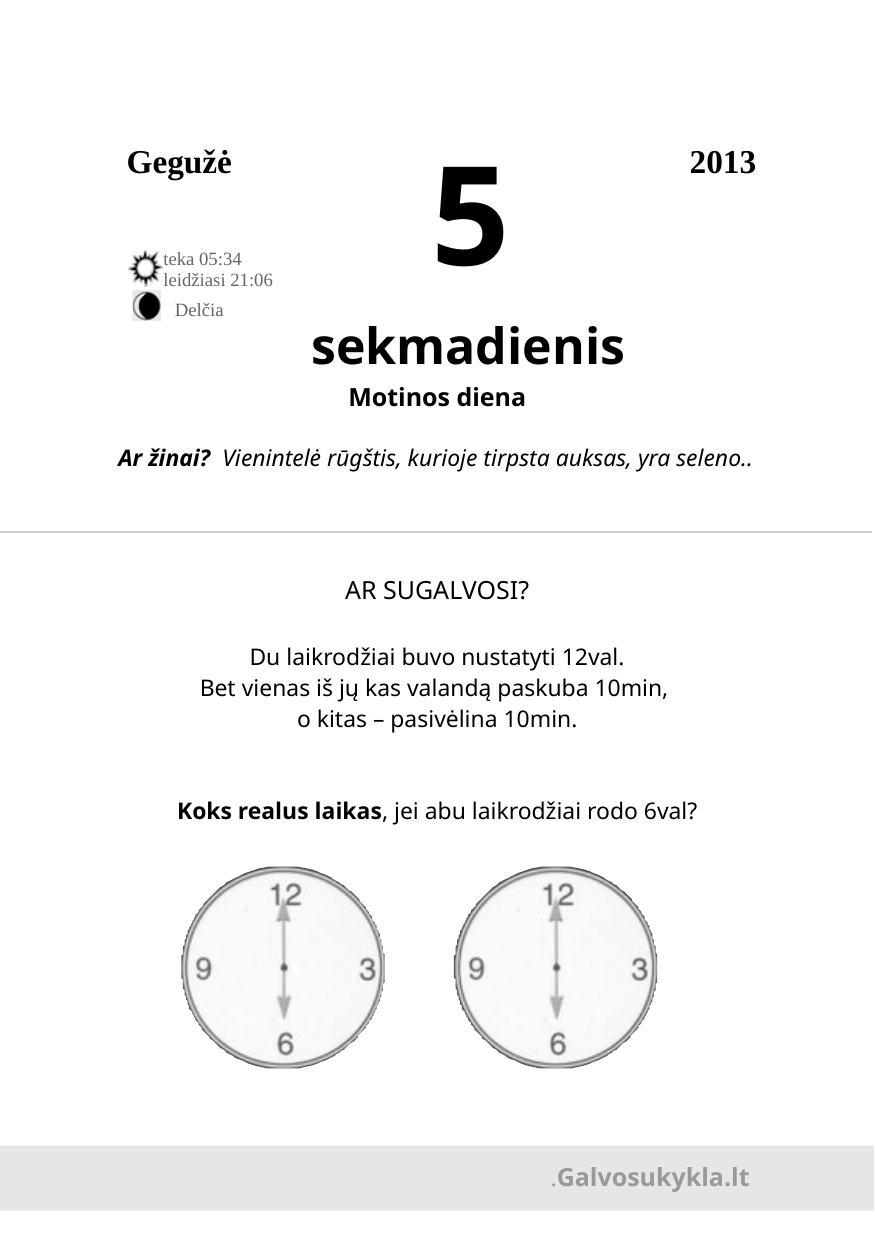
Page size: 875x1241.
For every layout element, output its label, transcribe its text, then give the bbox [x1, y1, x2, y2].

text Koks realus laikas, jei abu laikrodžiai rodo 6val? [118, 793, 756, 826]
text Ar žinai? Vienintelė rūgštis, kurioje tirpsta auksas, yra seleno.. [118, 442, 809, 473]
table_header 5 sekmadienis [299, 118, 638, 379]
table_header Gegužė teka 05:34 leidžiasi 21:06 [118, 118, 298, 287]
table_header 2013 [638, 118, 756, 379]
table_header Delčia [118, 288, 298, 379]
text Du laikrodžiai buvo nustatyti 12val. Bet vienas iš jų kas valandą paskuba 10min, o kitas – pasivėlina 10min. [118, 641, 756, 734]
text AR SUGALVOSI? [118, 573, 756, 607]
text Motinos diena [118, 379, 756, 413]
